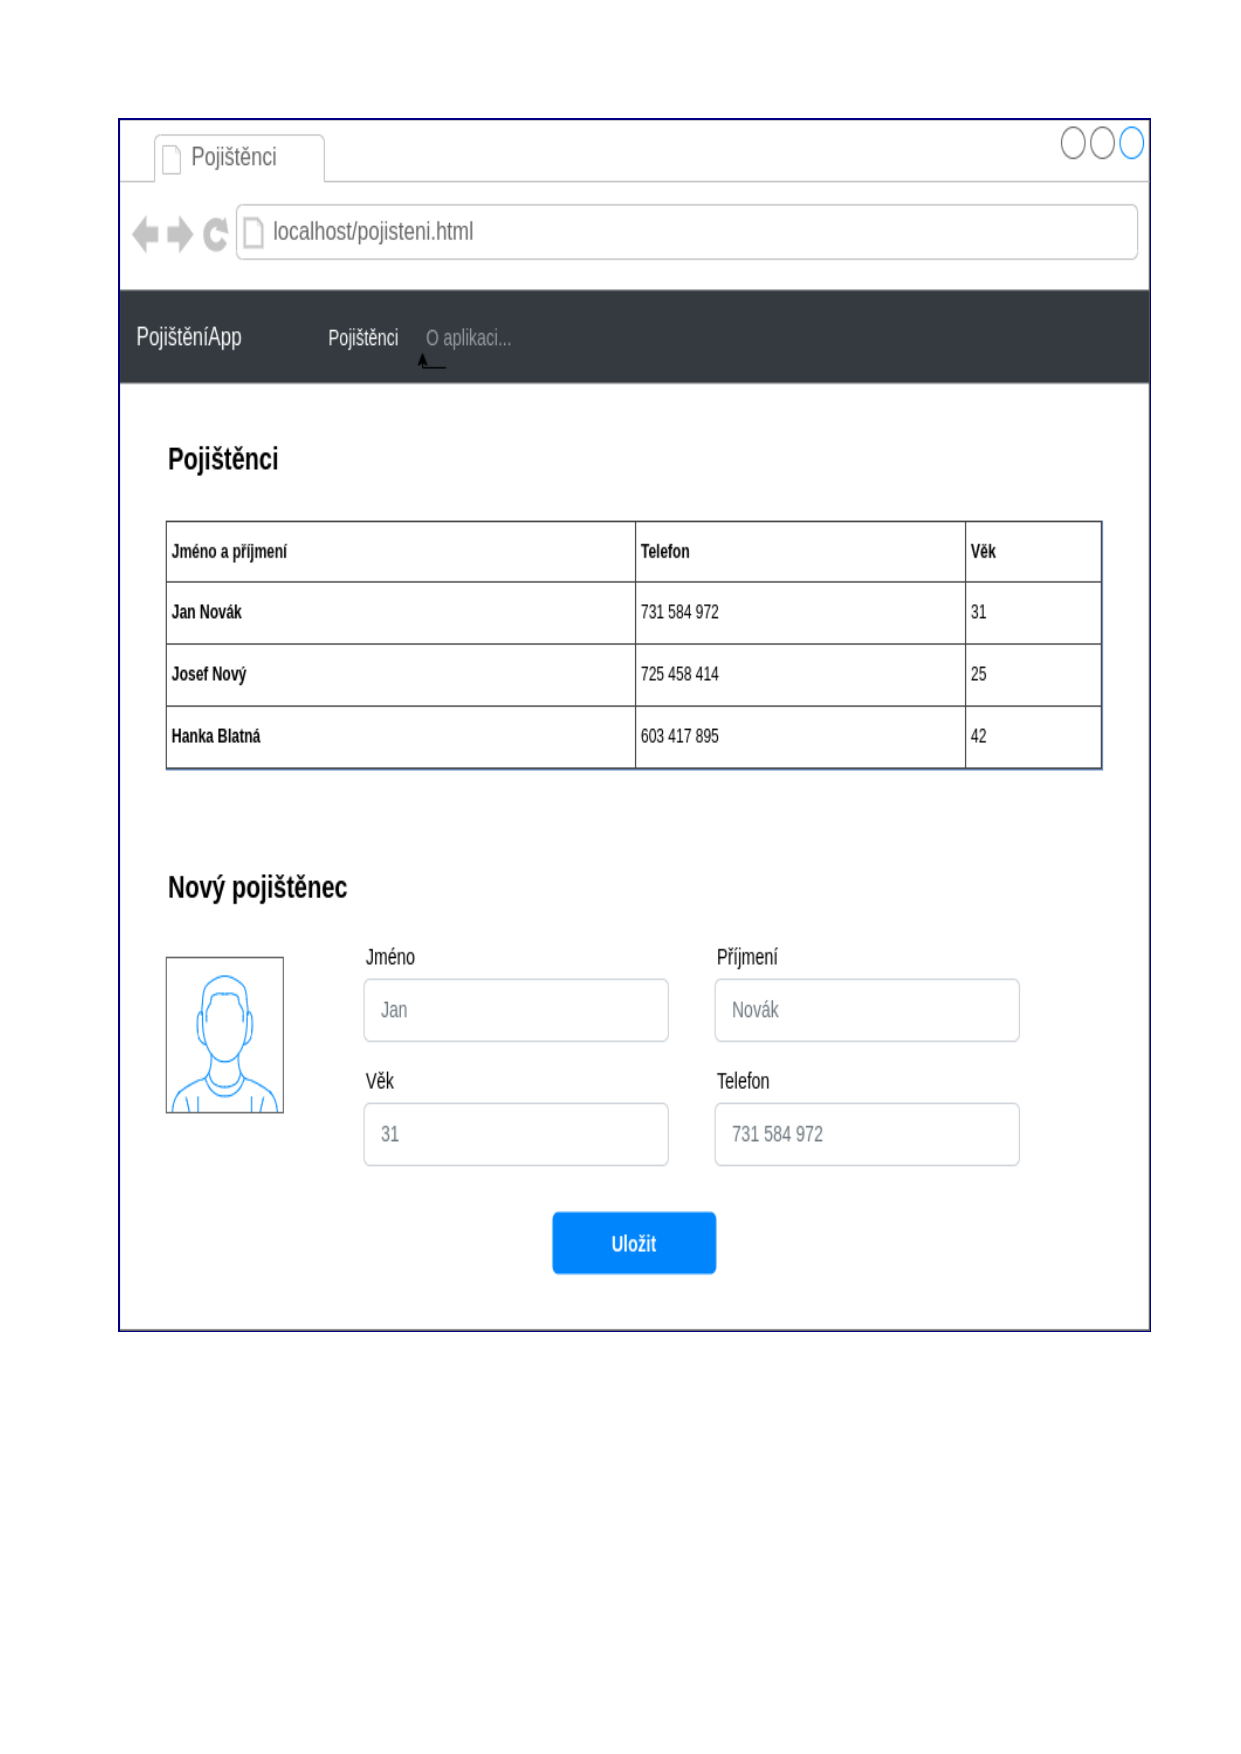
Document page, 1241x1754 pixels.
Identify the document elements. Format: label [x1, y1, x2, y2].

picture [120, 120, 1150, 1331]
